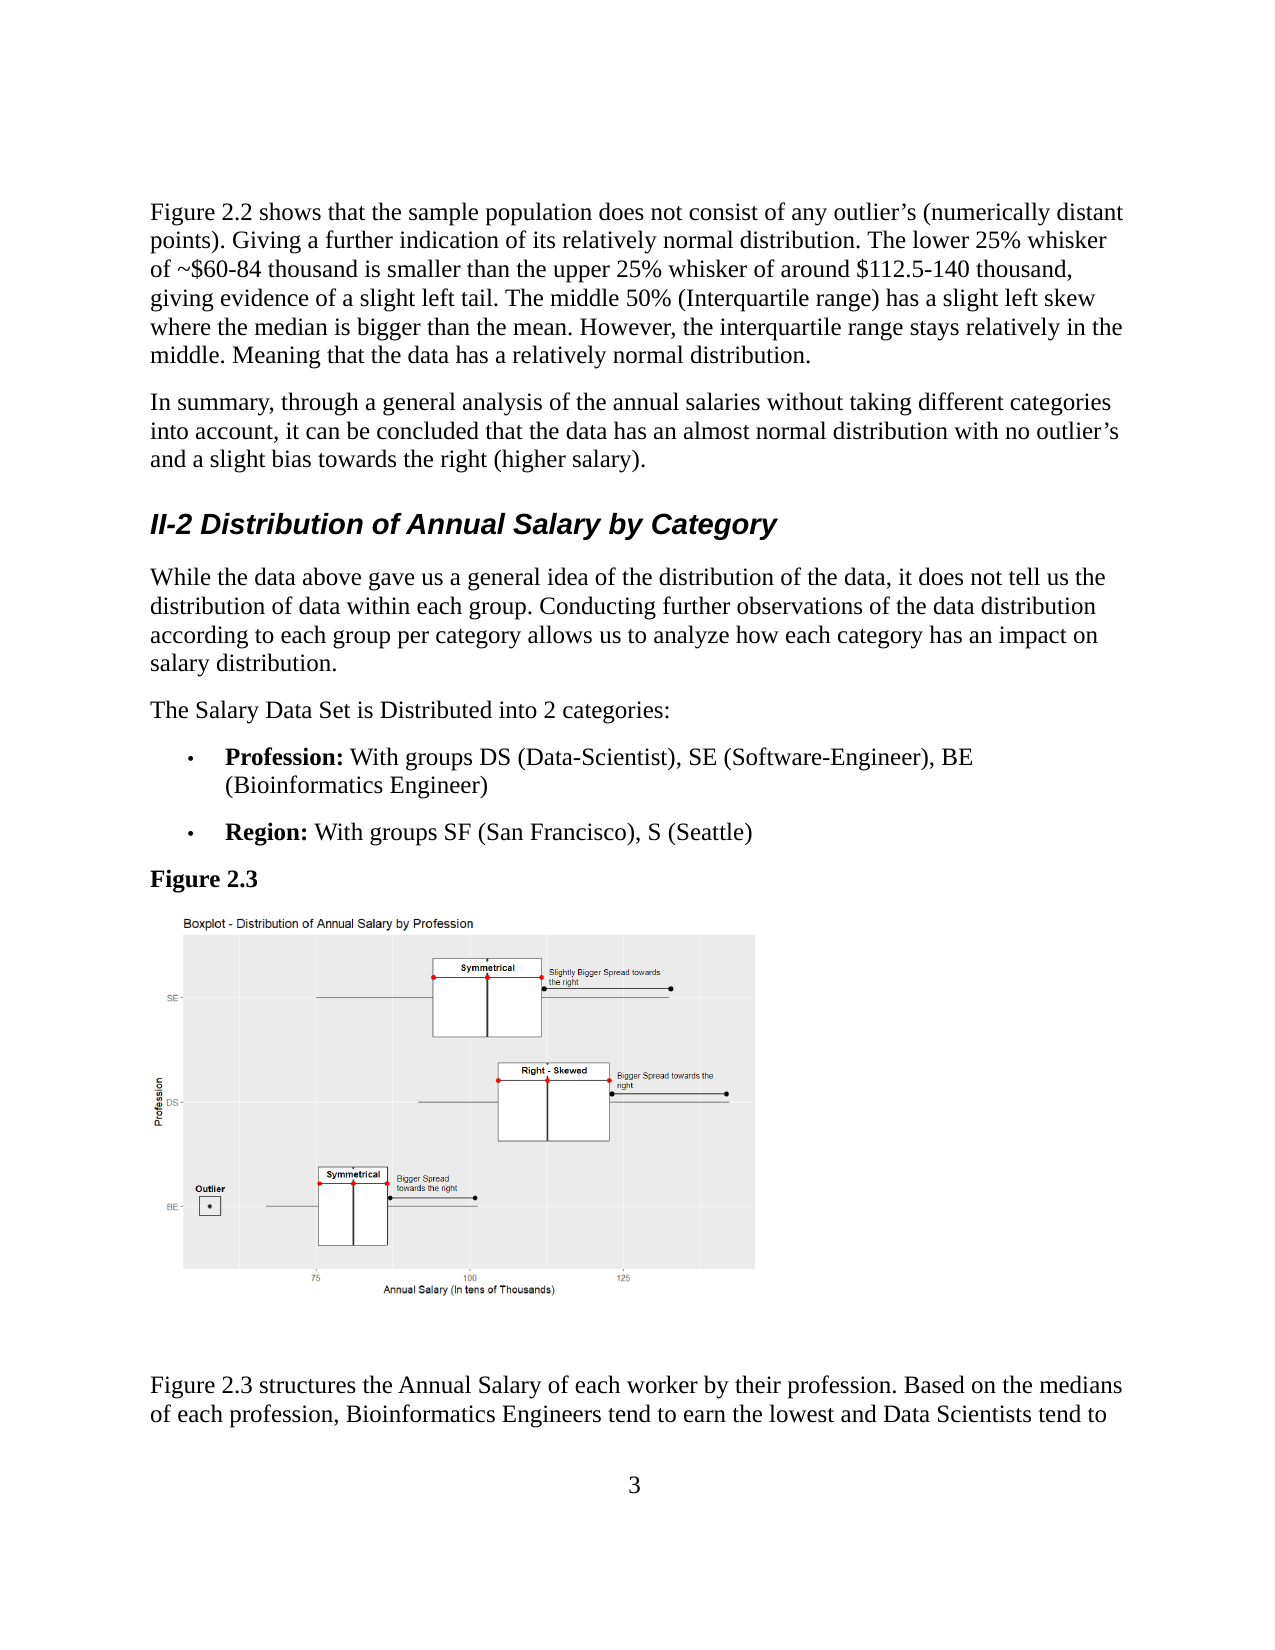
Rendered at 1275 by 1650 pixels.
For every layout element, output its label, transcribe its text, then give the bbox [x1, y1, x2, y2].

list Profession: With groups DS (Data-Scientist), SE (Software-Engineer), BE (Bioinformatics Engineer) [187, 742, 1125, 799]
picture [150, 910, 775, 1306]
text Figure 2.2 shows that the sample population does not consist of any outlier’s (numerically distant points). Giving a further indication of its relatively normal distribution. The lower 25% whisker of ~$60-84 thousand is smaller than the upper 25% whisker of around $112.5-140 thousand, giving evidence of a slight left tail. The middle 50% (Interquartile range) has a slight left skew where the median is bigger than the mean. However, the interquartile range stays relatively in the middle. Meaning that the data has a relatively normal distribution. [150, 197, 1125, 369]
text Figure 2.3 [150, 864, 1125, 893]
list Region: With groups SF (San Francisco), S (Seattle) [187, 817, 1125, 846]
text Figure 2.3 structures the Annual Salary of each worker by their profession. Based on the medians of each profession, Bioinformatics Engineers tend to earn the lowest and Data Scientists tend to [150, 1371, 1125, 1428]
text The Salary Data Set is Distributed into 2 categories: [150, 695, 1125, 724]
subtitle II-2 Distribution of Annual Salary by Category [150, 507, 1125, 541]
text In summary, through a general analysis of the annual salaries without taking different categories into account, it can be concluded that the data has an almost normal distribution with no outlier’s and a slight bias towards the right (higher salary). [150, 387, 1125, 473]
text While the data above gave us a general idea of the distribution of the data, it does not tell us the distribution of data within each group. Conducting further observations of the data distribution according to each group per category allows us to analyze how each category has an impact on salary distribution. [150, 562, 1125, 677]
